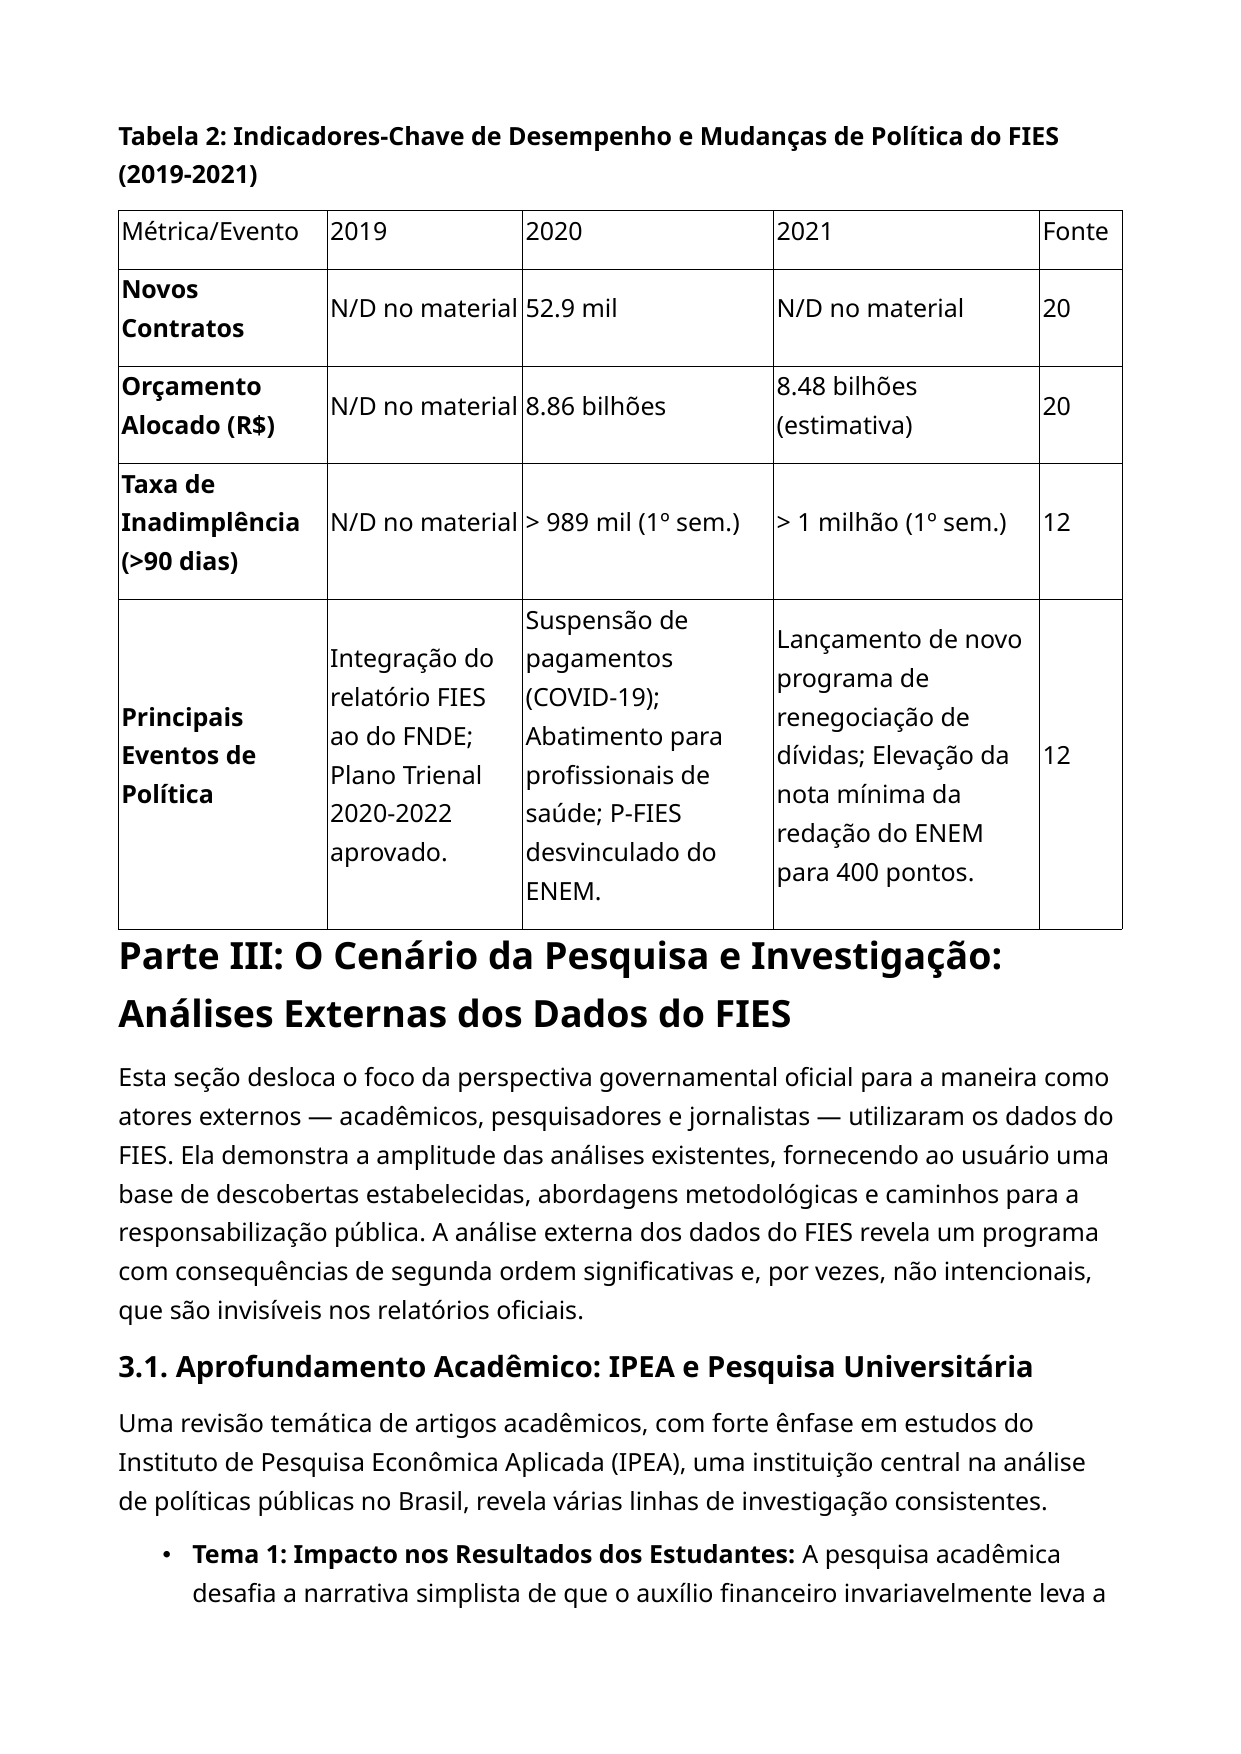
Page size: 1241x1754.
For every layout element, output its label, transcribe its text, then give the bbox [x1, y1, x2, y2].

table_cell 20 [1040, 367, 1122, 463]
table_cell 8.86 bilhões [523, 367, 773, 463]
table_cell N/D no material [774, 270, 1039, 366]
table_cell N/D no material [328, 270, 522, 366]
table_cell > 989 mil (1º sem.) [523, 464, 773, 599]
table_header 2019 [328, 211, 522, 269]
table_cell > 1 milhão (1º sem.) [774, 464, 1039, 599]
table_cell Orçamento Alocado (R$) [119, 367, 327, 463]
table_cell N/D no material [328, 367, 522, 463]
table_cell Taxa de Inadimplência (>90 dias) [119, 464, 327, 599]
text Tabela 2: Indicadores-Chave de Desempenho e Mudanças de Política do FIES (2019-2021) [118, 118, 1122, 191]
table_cell 52.9 mil [523, 270, 773, 366]
table_cell Lançamento de novo programa de renegociação de dívidas; Elevação da nota mínima da redação do ENEM para 400 pontos. [774, 600, 1039, 929]
table_cell 12 [1040, 464, 1122, 599]
table_cell 8.48 bilhões (estimativa) [774, 367, 1039, 463]
text Esta seção desloca o foco da perspectiva governamental oficial para a maneira como atores externos — acadêmicos, pesquisadores e jornalistas — utilizaram os dados do FIES. Ela demonstra a amplitude das análises existentes, fornecendo ao usuário uma base de descobertas estabelecidas, abordagens metodológicas e caminhos para a responsabilização pública. A análise externa dos dados do FIES revela um programa com consequências de segunda ordem significativas e, por vezes, não intencionais, que são invisíveis nos relatórios oficiais. [118, 1060, 1122, 1327]
table_cell Principais Eventos de Política [119, 600, 327, 929]
table_cell 12 [1040, 600, 1122, 929]
list Tema 1: Impacto nos Resultados dos Estudantes: A pesquisa acadêmica desafia a narrativa simplista de que o auxílio financeiro invariavelmente leva a [162, 1537, 1122, 1609]
text Uma revisão temática de artigos acadêmicos, com forte ênfase em estudos do Instituto de Pesquisa Econômica Aplicada (IPEA), uma instituição central na análise de políticas públicas no Brasil, revela várias linhas de investigação consistentes. [118, 1406, 1122, 1517]
table_header 2021 [774, 211, 1039, 269]
table_header Fonte [1040, 211, 1122, 269]
subtitle 3.1. Aprofundamento Acadêmico: IPEA e Pesquisa Universitária [118, 1346, 1122, 1386]
table_cell N/D no material [328, 464, 522, 599]
table_cell Novos Contratos [119, 270, 327, 366]
subtitle Parte III: O Cenário da Pesquisa e Investigação: Análises Externas dos Dados do FIES [118, 930, 1122, 1038]
table_header 2020 [523, 211, 773, 269]
table_cell 20 [1040, 270, 1122, 366]
table_header Métrica/Evento [119, 211, 327, 269]
table_cell Suspensão de pagamentos (COVID-19); Abatimento para profissionais de saúde; P-FIES desvinculado do ENEM. [523, 600, 773, 929]
table_cell Integração do relatório FIES ao do FNDE; Plano Trienal 2020-2022 aprovado. [328, 600, 522, 929]
